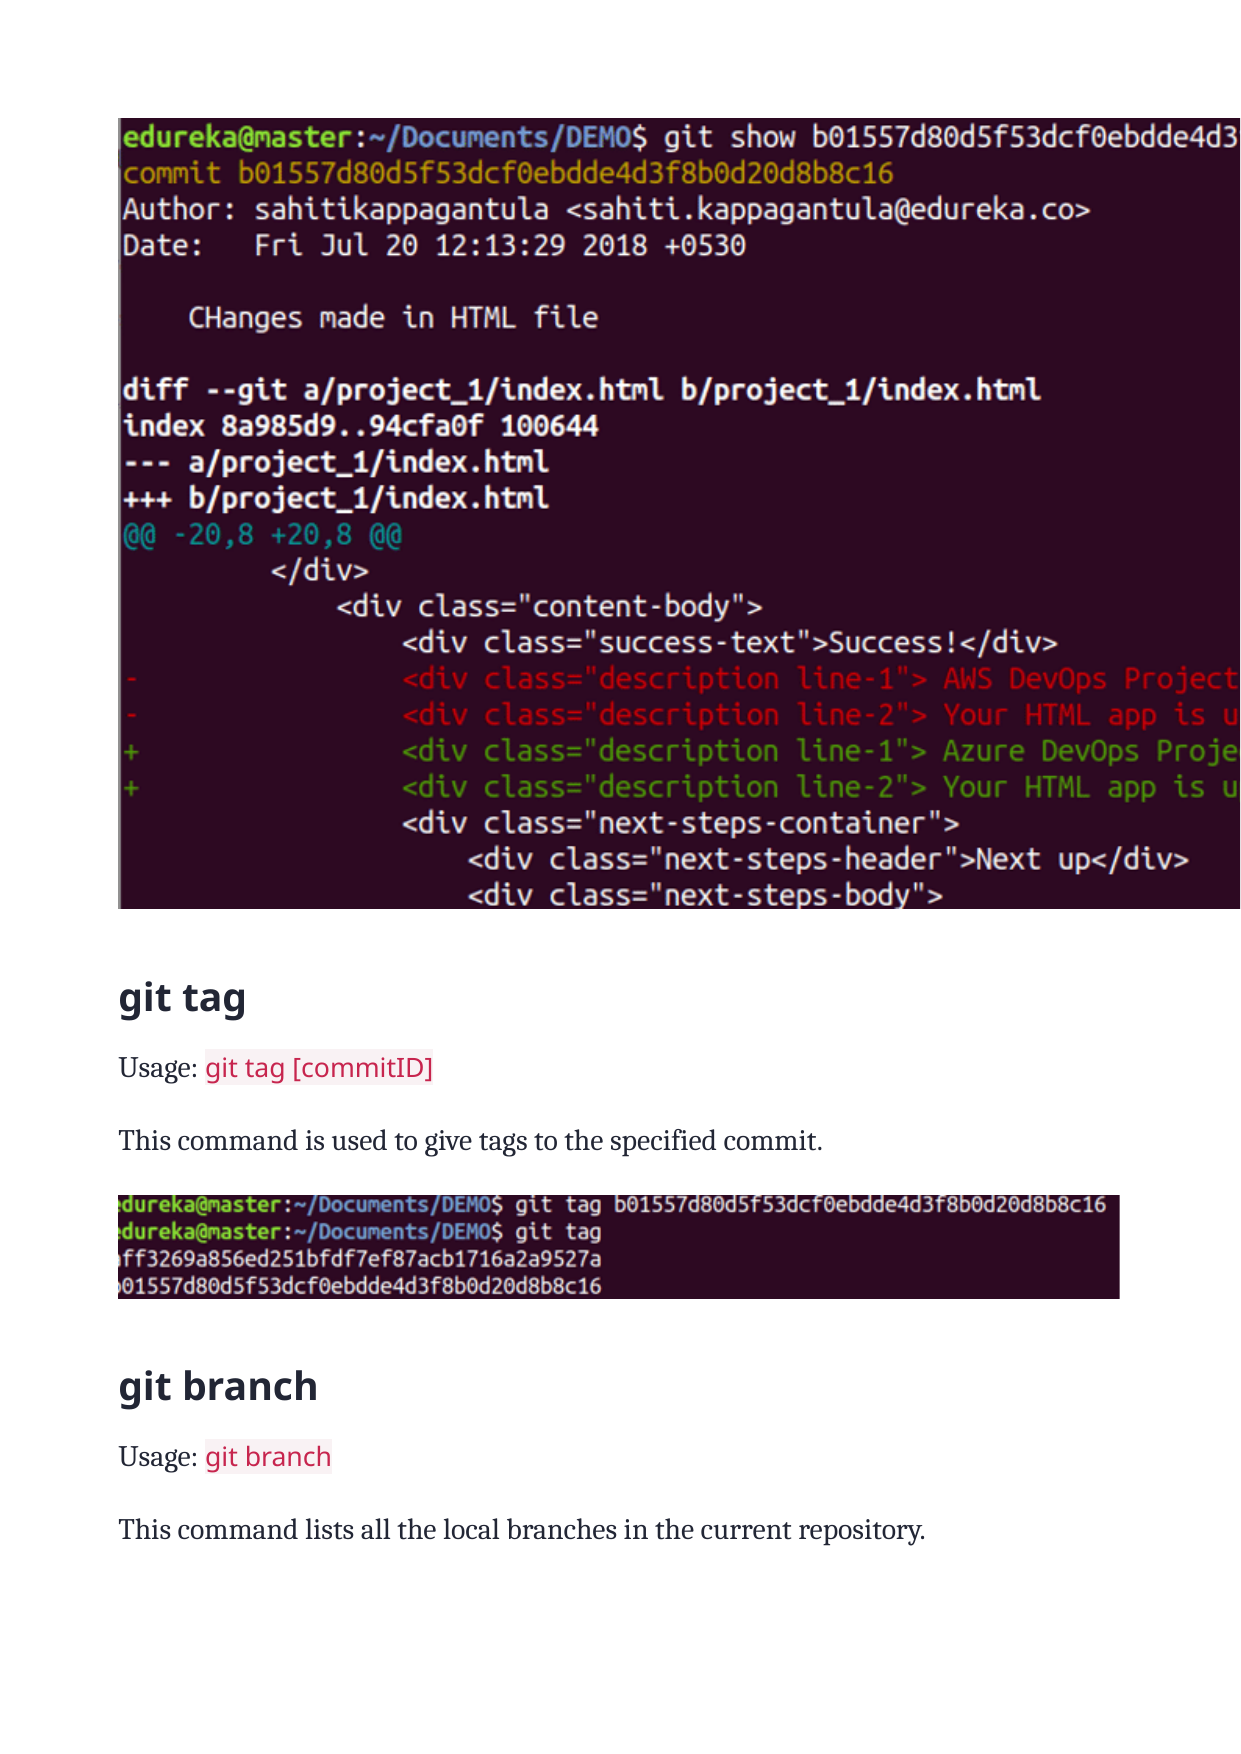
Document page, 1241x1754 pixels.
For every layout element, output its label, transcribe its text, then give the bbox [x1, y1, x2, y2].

subtitle git branch [118, 1359, 1122, 1412]
text This command is used to give tags to the specified commit. [118, 1123, 1122, 1157]
picture [118, 118, 1241, 909]
text Usage: git branch [118, 1438, 1122, 1474]
text This command lists all the local branches in the current repository. [118, 1513, 1122, 1547]
text Usage: git tag [commitID] [118, 1049, 1122, 1085]
picture [118, 1195, 1120, 1299]
subtitle git tag [118, 969, 1122, 1022]
